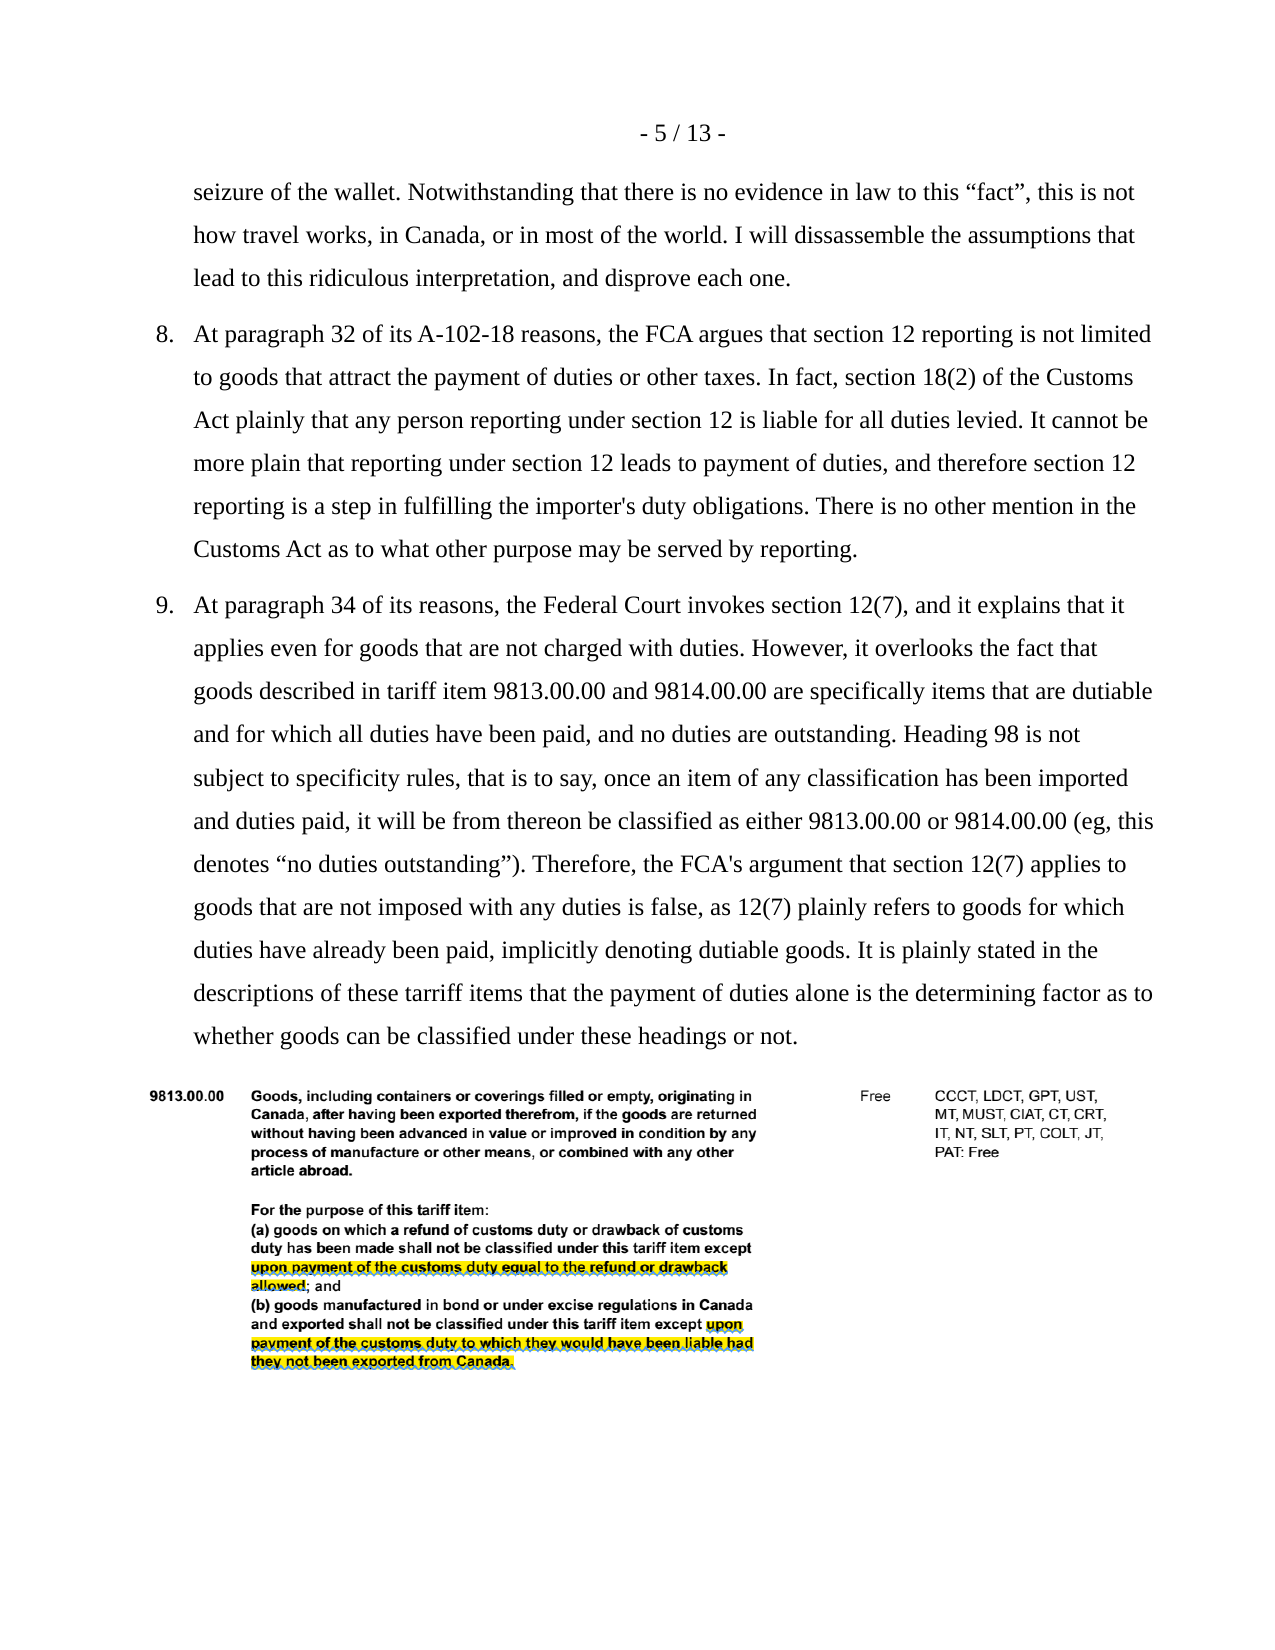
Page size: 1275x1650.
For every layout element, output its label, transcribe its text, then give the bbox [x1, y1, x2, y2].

subtitle At paragraph 34 of its reasons, the Federal Court invokes section 12(7), and it explains that it applies even for goods that are not charged with duties. However, it overlooks the fact that goods described in tariff item 9813.00.00 and 9814.00.00 are specifically items that are dutiable and for which all duties have been paid, and no duties are outstanding. Heading 98 is not subject to specificity rules, that is to say, once an item of any classification has been imported and duties paid, it will be from thereon be classified as either 9813.00.00 or 9814.00.00 (eg, this denotes “no duties outstanding”). Therefore, the FCA's argument that section 12(7) applies to goods that are not imposed with any duties is false, as 12(7) plainly refers to goods for which duties have already been paid, implicitly denoting dutiable goods. It is plainly stated in the descriptions of these tarriff items that the payment of duties alone is the determining factor as to whether goods can be classified under these headings or not. [156, 590, 1157, 1050]
subtitle At paragraph 32 of its A-102-18 reasons, the FCA argues that section 12 reporting is not limited to goods that attract the payment of duties or other taxes. In fact, section 18(2) of the Customs Act plainly that any person reporting under section 12 is liable for all duties levied. It cannot be more plain that reporting under section 12 leads to payment of duties, and therefore section 12 reporting is a step in fulfilling the importer's duty obligations. There is no other mention in the Customs Act as to what other purpose may be served by reporting. [156, 319, 1157, 563]
subtitle seizure of the wallet. Notwithstanding that there is no evidence in law to this “fact”, this is not how travel works, in Canada, or in most of the world. I will dissassemble the assumptions that lead to this ridiculous interpretation, and disprove each one. [156, 177, 1157, 292]
picture [136, 1077, 1139, 1379]
